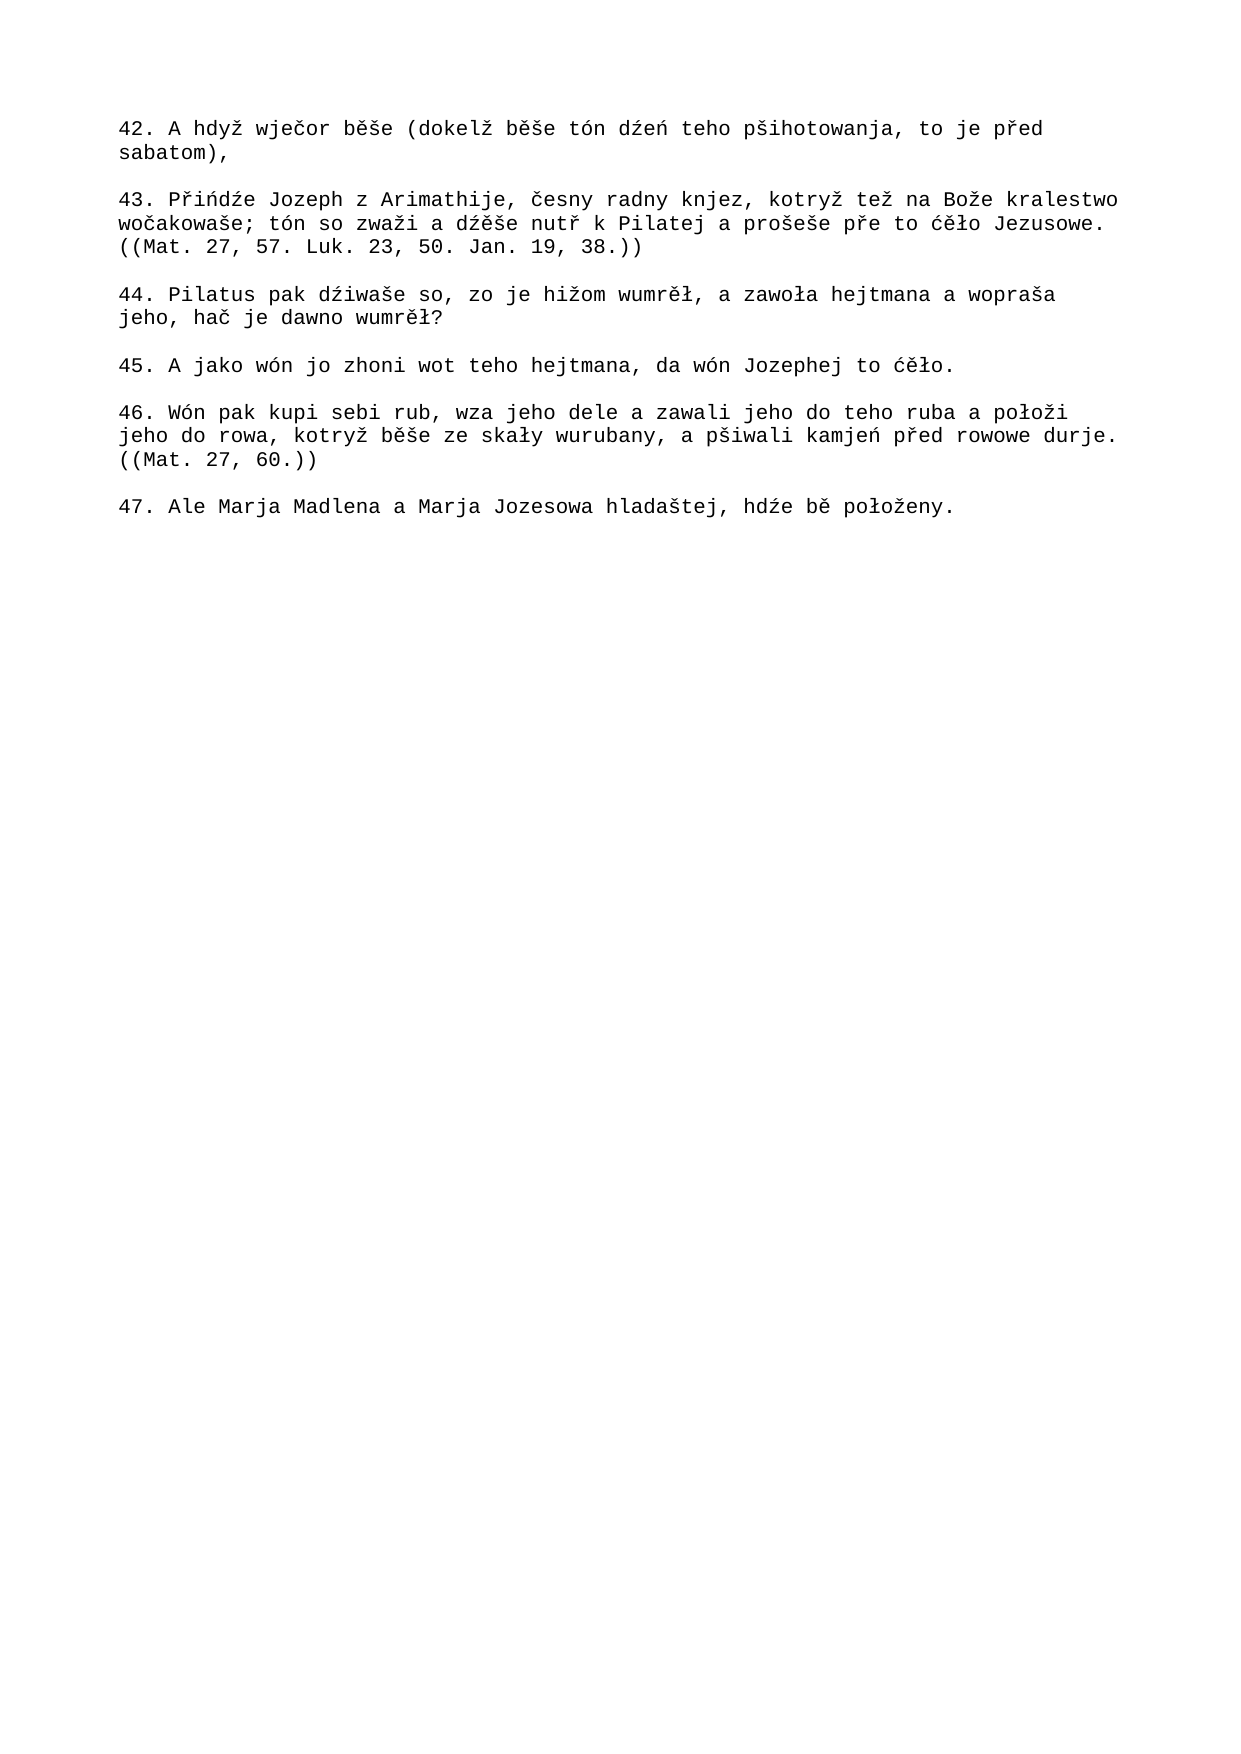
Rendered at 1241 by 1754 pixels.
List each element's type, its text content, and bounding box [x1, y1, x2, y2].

text 46. Wón pak kupi sebi rub, wza jeho dele a zawali jeho do teho ruba a połoži jeho do rowa, kotryž běše ze skały wurubany, a pšiwali kamjeń před rowowe durje. ((Mat. 27, 60.)) [118, 402, 1122, 473]
text 44. Pilatus pak dźiwaše so, zo je hižom wumrěł, a zawoła hejtmana a wopraša jeho, hač je dawno wumrěł? [118, 284, 1122, 331]
text 47. Ale Marja Madlena a Marja Jozesowa hladaštej, hdźe bě połoženy. [118, 496, 1122, 520]
text 42. A hdyž wječor běše (dokelž běše tón dźeń teho pšihotowanja, to je před sabatom), [118, 118, 1122, 165]
text 45. A jako wón jo zhoni wot teho hejtmana, da wón Jozephej to ćěło. [118, 354, 1122, 378]
text 43. Přińdźe Jozeph z Arimathije, česny radny knjez, kotryž tež na Bože kralestwo wočakowaše; tón so zwaži a dźěše nutř k Pilatej a prošeše pře to ćěło Jezusowe. ((Mat. 27, 57. Luk. 23, 50. Jan. 19, 38.)) [118, 189, 1122, 260]
